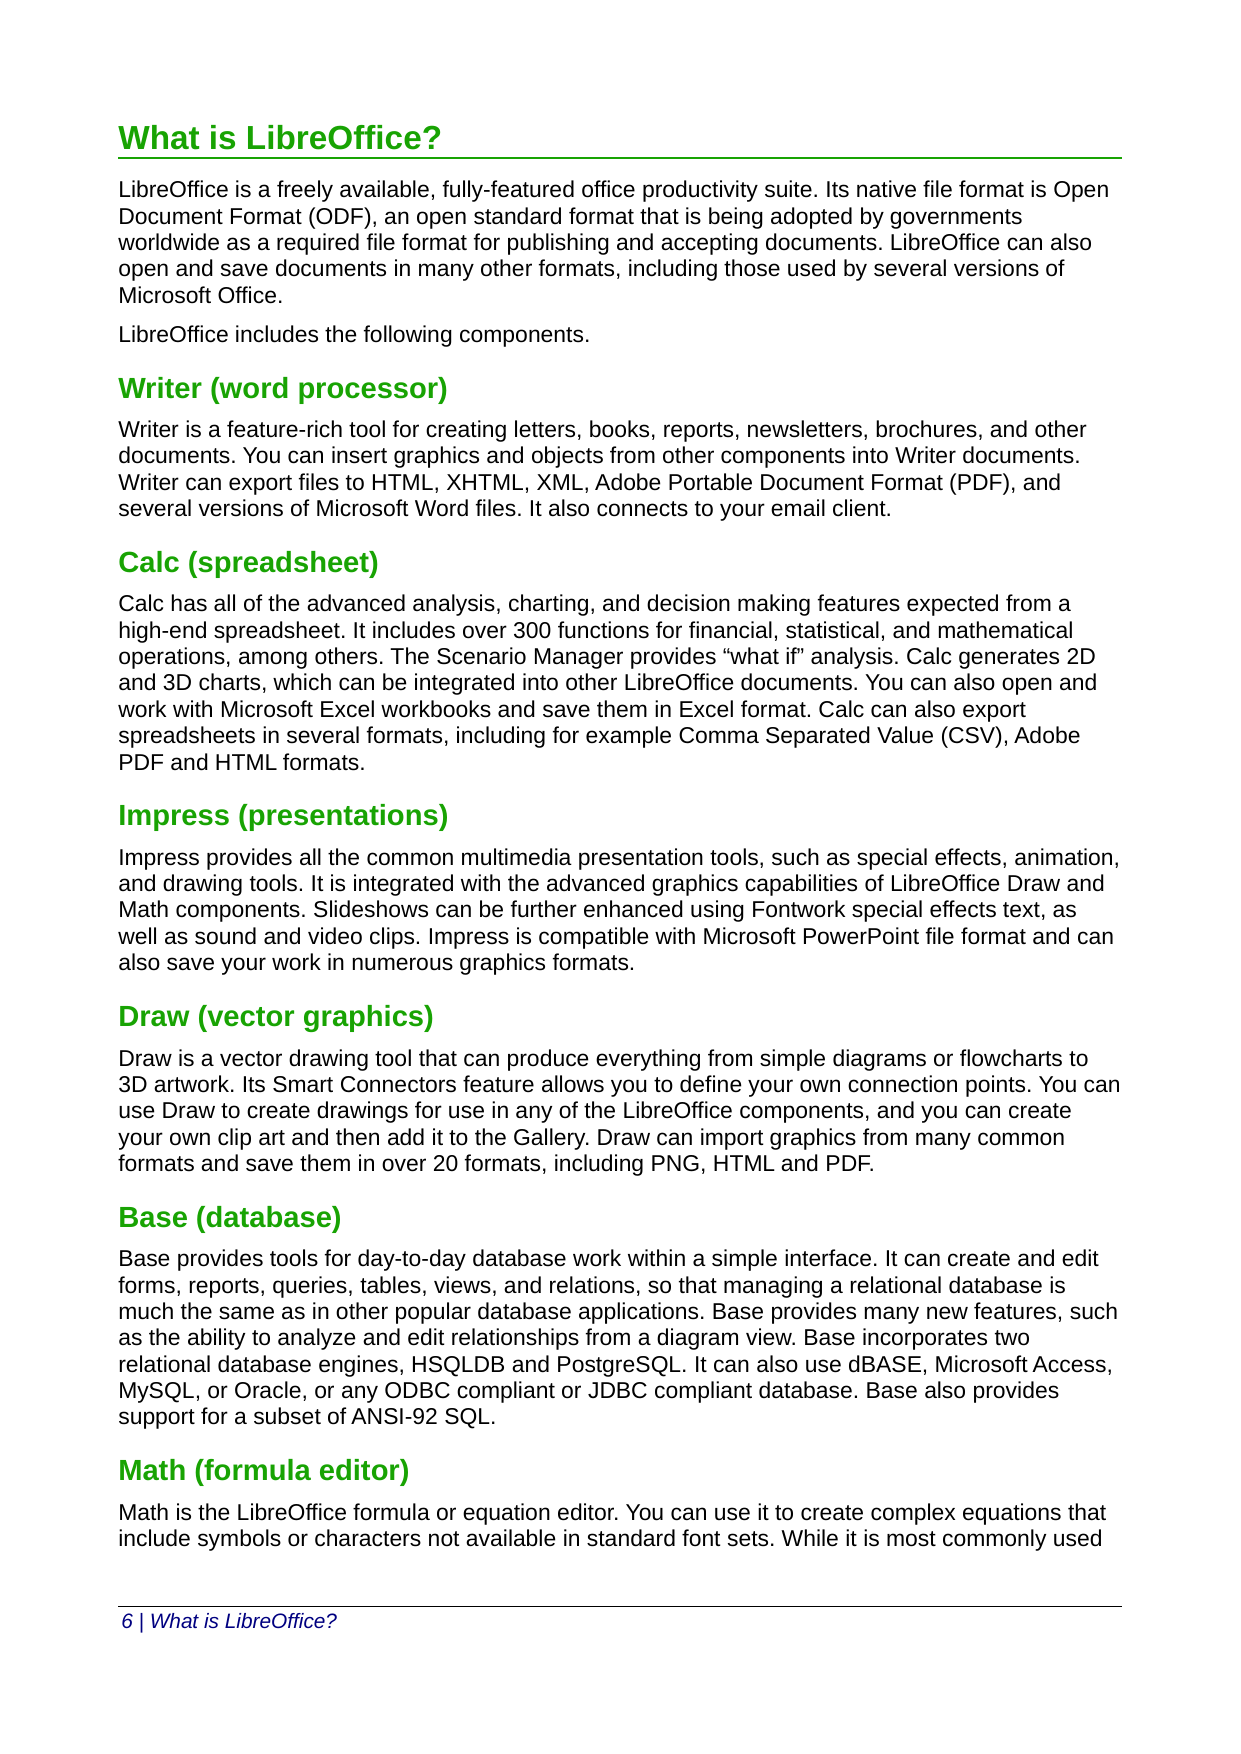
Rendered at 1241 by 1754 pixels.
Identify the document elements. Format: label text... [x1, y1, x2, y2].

text Draw is a vector drawing tool that can produce everything from simple diagrams or flowcharts to 3D artwork. Its Smart Connectors feature allows you to define your own connection points. You can use Draw to create drawings for use in any of the LibreOffice components, and you can create your own clip art and then add it to the Gallery. Draw can import graphics from many common formats and save them in over 20 formats, including PNG, HTML and PDF. [118, 1044, 1122, 1176]
subtitle Math (formula editor) [118, 1453, 1122, 1487]
text Base provides tools for day-to-day database work within a simple interface. It can create and edit forms, reports, queries, tables, views, and relations, so that managing a relational database is much the same as in other popular database applications. Base provides many new features, such as the ability to analyze and edit relationships from a diagram view. Base incorporates two relational database engines, HSQLDB and PostgreSQL. It can also use dBASE, Microsoft Access, MySQL, or Oracle, or any ODBC compliant or JDBC compliant database. Base also provides support for a subset of ANSI-92 SQL. [118, 1245, 1122, 1430]
subtitle Writer (word processor) [118, 371, 1122, 404]
text LibreOffice includes the following components. [118, 321, 1122, 347]
subtitle What is LibreOffice? [118, 118, 1122, 157]
text Impress provides all the common multimedia presentation tools, such as special effects, animation, and drawing tools. It is integrated with the advanced graphics capabilities of LibreOffice Draw and Math components. Slideshows can be further enhanced using Fontwork special effects text, as well as sound and video clips. Impress is compatible with Microsoft PowerPoint file format and can also save your work in numerous graphics formats. [118, 844, 1122, 976]
text Math is the LibreOffice formula or equation editor. You can use it to create complex equations that include symbols or characters not available in standard font sets. While it is most commonly used [118, 1499, 1122, 1551]
subtitle Draw (vector graphics) [118, 999, 1122, 1033]
text Writer is a feature-rich tool for creating letters, books, reports, newsletters, brochures, and other documents. You can insert graphics and objects from other components into Writer documents. Writer can export files to HTML, XHTML, XML, Adobe Portable Document Format (PDF), and several versions of Microsoft Word files. It also connects to your email client. [118, 416, 1122, 521]
text LibreOffice is a freely available, fully-featured office productivity suite. Its native file format is Open Document Format (ODF), an open standard format that is being adopted by governments worldwide as a required file format for publishing and accepting documents. LibreOffice can also open and save documents in many other formats, including those used by several versions of Microsoft Office. [118, 176, 1122, 308]
subtitle Impress (presentations) [118, 798, 1122, 832]
subtitle Base (database) [118, 1200, 1122, 1233]
subtitle Calc (spreadsheet) [118, 545, 1122, 578]
text Calc has all of the advanced analysis, charting, and decision making features expected from a high-end spreadsheet. It includes over 300 functions for financial, statistical, and mathematical operations, among others. The Scenario Manager provides “what if” analysis. Calc generates 2D and 3D charts, which can be integrated into other LibreOffice documents. You can also open and work with Microsoft Excel workbooks and save them in Excel format. Calc can also export spreadsheets in several formats, including for example Comma Separated Value (CSV), Adobe PDF and HTML formats. [118, 590, 1122, 775]
